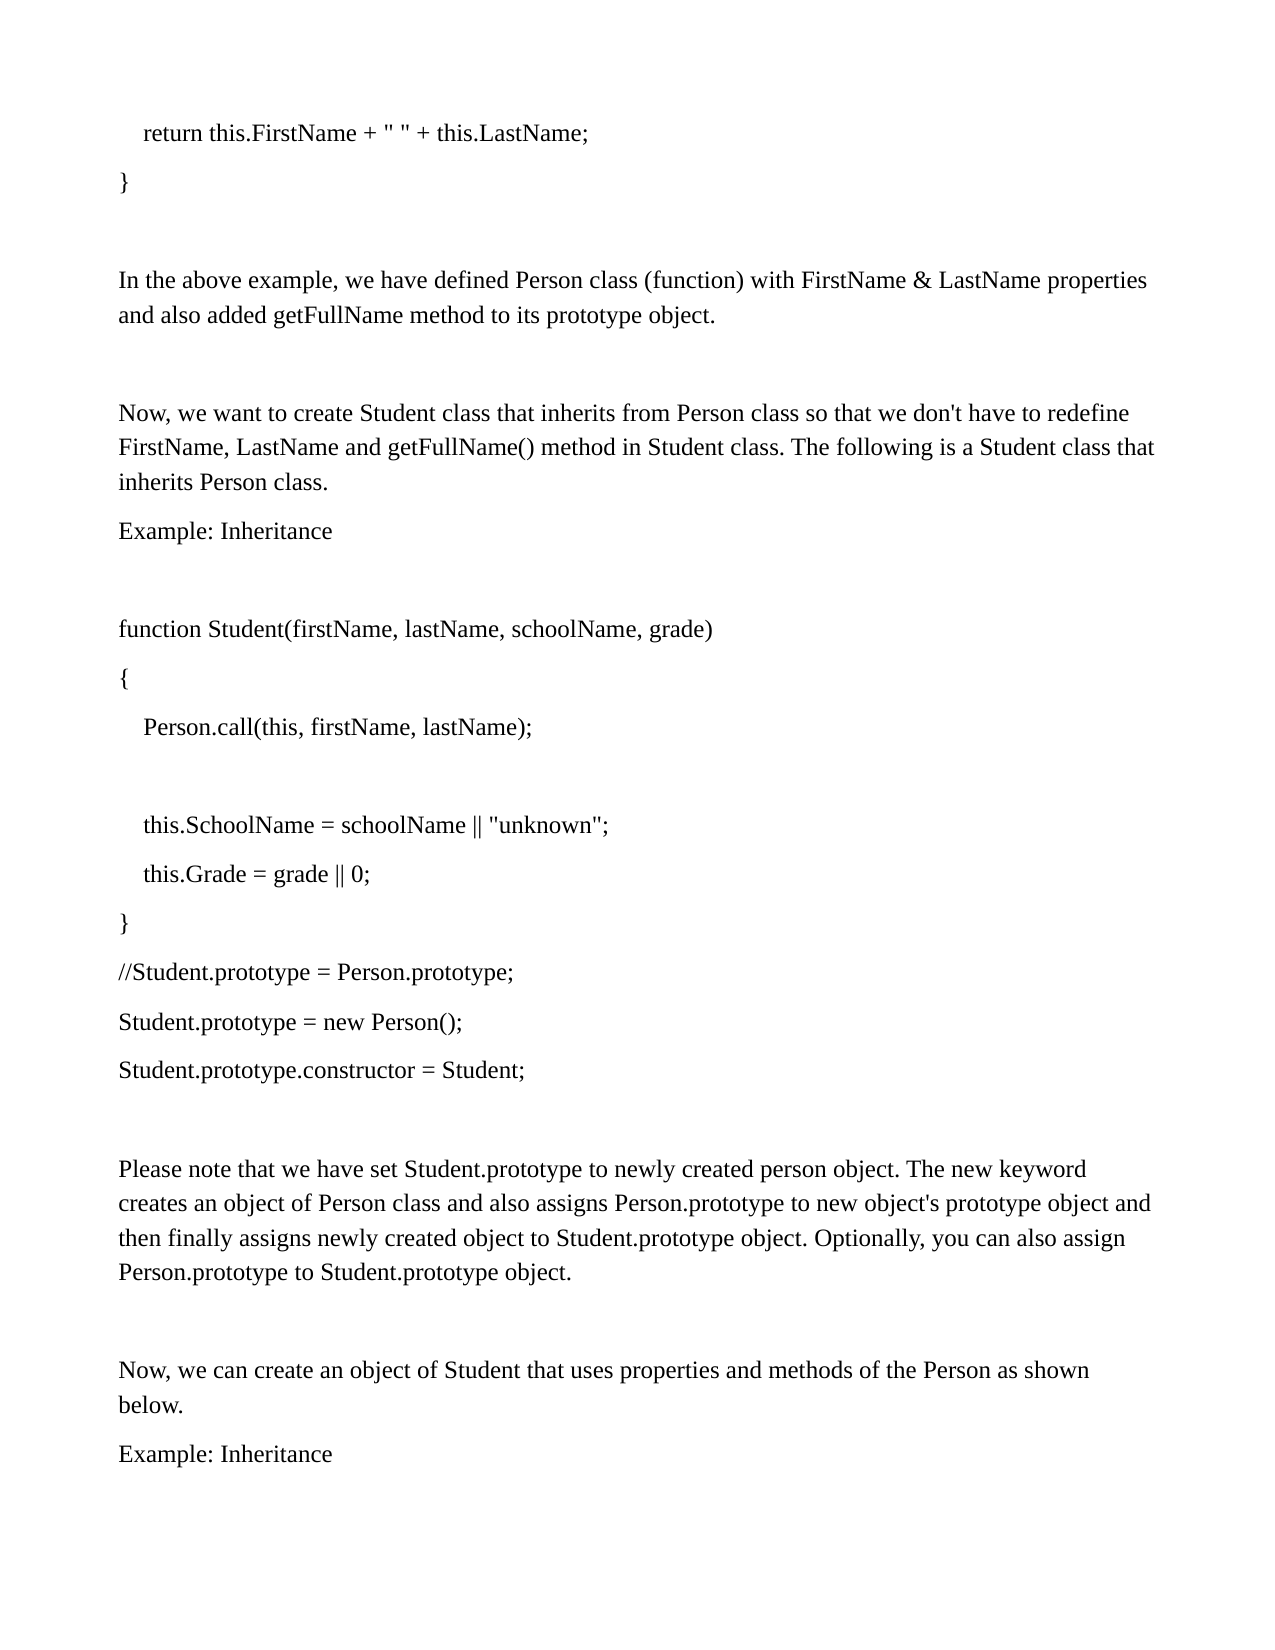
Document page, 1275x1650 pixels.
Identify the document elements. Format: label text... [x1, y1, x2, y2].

text this.SchoolName = schoolName || "unknown"; [118, 810, 1157, 839]
text Example: Inheritance [118, 516, 1157, 545]
text Please note that we have set Student.prototype to newly created person object. The new keyword creates an object of Person class and also assigns Person.prototype to new object's prototype object and then finally assigns newly created object to Student.prototype object. Optionally, you can also assign Person.prototype to Student.prototype object. [118, 1154, 1157, 1286]
text Student.prototype.constructor = Student; [118, 1056, 1157, 1084]
text Person.call(this, firstName, lastName); [118, 712, 1157, 741]
text { [118, 663, 1157, 692]
text Now, we want to create Student class that inherits from Person class so that we don't have to redefine FirstName, LastName and getFullName() method in Student class. The following is a Student class that inherits Person class. [118, 398, 1157, 496]
text } [118, 167, 1157, 196]
text In the above example, we have defined Person class (function) with FirstName & LastName properties and also added getFullName method to its prototype object. [118, 265, 1157, 328]
text //Student.prototype = Person.prototype; [118, 957, 1157, 986]
text this.Grade = grade || 0; [118, 859, 1157, 888]
text return this.FirstName + " " + this.LastName; [118, 118, 1157, 147]
text Student.prototype = new Person(); [118, 1007, 1157, 1035]
text function Student(firstName, lastName, schoolName, grade) [118, 614, 1157, 643]
text Example: Inheritance [118, 1439, 1157, 1468]
text } [118, 908, 1157, 937]
text Now, we can create an object of Student that uses properties and methods of the Person as shown below. [118, 1355, 1157, 1418]
